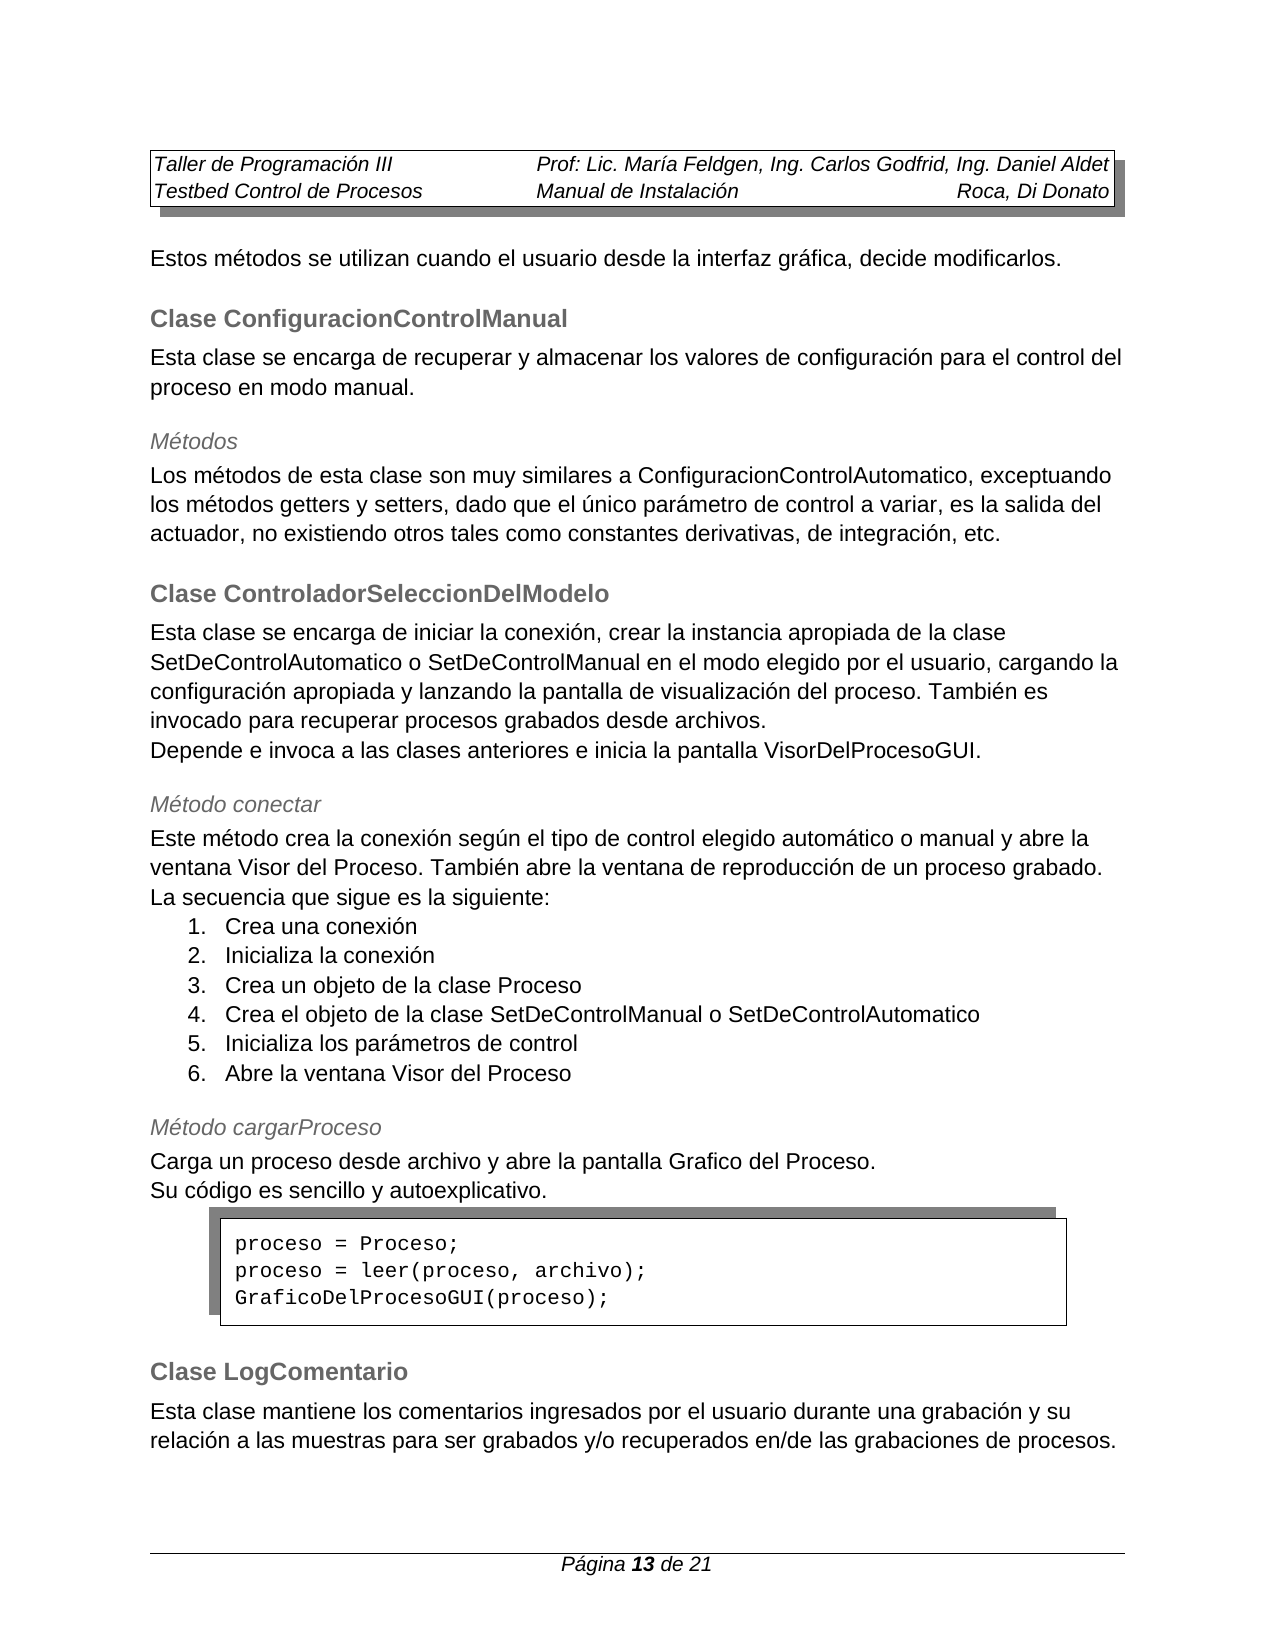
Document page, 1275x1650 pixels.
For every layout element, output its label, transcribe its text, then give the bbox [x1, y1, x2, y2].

text GraficoDelProcesoGUI(proceso); [221, 1272, 1066, 1325]
subtitle Clase ConfiguracionControlManual [150, 304, 1125, 332]
list Inicializa los parámetros de control [187, 1031, 1125, 1057]
text Este método crea la conexión según el tipo de control elegido automático o manual y abre la ventana Visor del Proceso. También abre la ventana de reproducción de un proceso grabado. [150, 825, 1125, 880]
list Crea el objeto de la clase SetDeControlManual o SetDeControlAutomatico [187, 1002, 1125, 1027]
text proceso = leer(proceso, archivo); [221, 1245, 1066, 1272]
list Crea un objeto de la clase Proceso [187, 972, 1125, 998]
subtitle Método conectar [150, 792, 1125, 817]
text Carga un proceso desde archivo y abre la pantalla Grafico del Proceso. [150, 1148, 1125, 1174]
text Depende e invoca a las clases anteriores e inicia la pantalla VisorDelProcesoGUI. [150, 737, 1125, 763]
text Su código es sencillo y autoexplicativo. [150, 1178, 1125, 1203]
list Crea una conexión [187, 913, 1125, 939]
list Inicializa la conexión [187, 943, 1125, 968]
text Esta clase se encarga de recuperar y almacenar los valores de configuración para el control del proceso en modo manual. [150, 345, 1125, 400]
text La secuencia que sigue es la siguiente: [150, 884, 1125, 910]
subtitle Métodos [150, 429, 1125, 454]
text Los métodos de esta clase son muy similares a ConfiguracionControlAutomatico, exceptuando los métodos getters y setters, dado que el único parámetro de control a variar, es la salida del actuador, no existiendo otros tales como constantes derivativas, de integración, etc. [150, 462, 1125, 547]
text Esta clase mantiene los comentarios ingresados por el usuario durante una grabación y su relación a las muestras para ser grabados y/o recuperados en/de las grabaciones de procesos. [150, 1399, 1125, 1454]
subtitle Clase ControladorSeleccionDelModelo [150, 579, 1125, 607]
list Abre la ventana Visor del Proceso [187, 1060, 1125, 1086]
text Esta clase se encarga de iniciar la conexión, crear la instancia apropiada de la clase SetDeControlAutomatico o SetDeControlManual en el modo elegido por el usuario, cargando la configuración apropiada y lanzando la pantalla de visualización del proceso. También es invocado para recuperar procesos grabados desde archivos. [150, 620, 1125, 734]
text proceso = Proceso; [221, 1219, 1066, 1245]
subtitle Método cargarProceso [150, 1115, 1125, 1140]
subtitle Clase LogComentario [150, 1358, 1125, 1386]
text Estos métodos se utilizan cuando el usuario desde la interfaz gráfica, decide modificarlos. [150, 246, 1125, 272]
